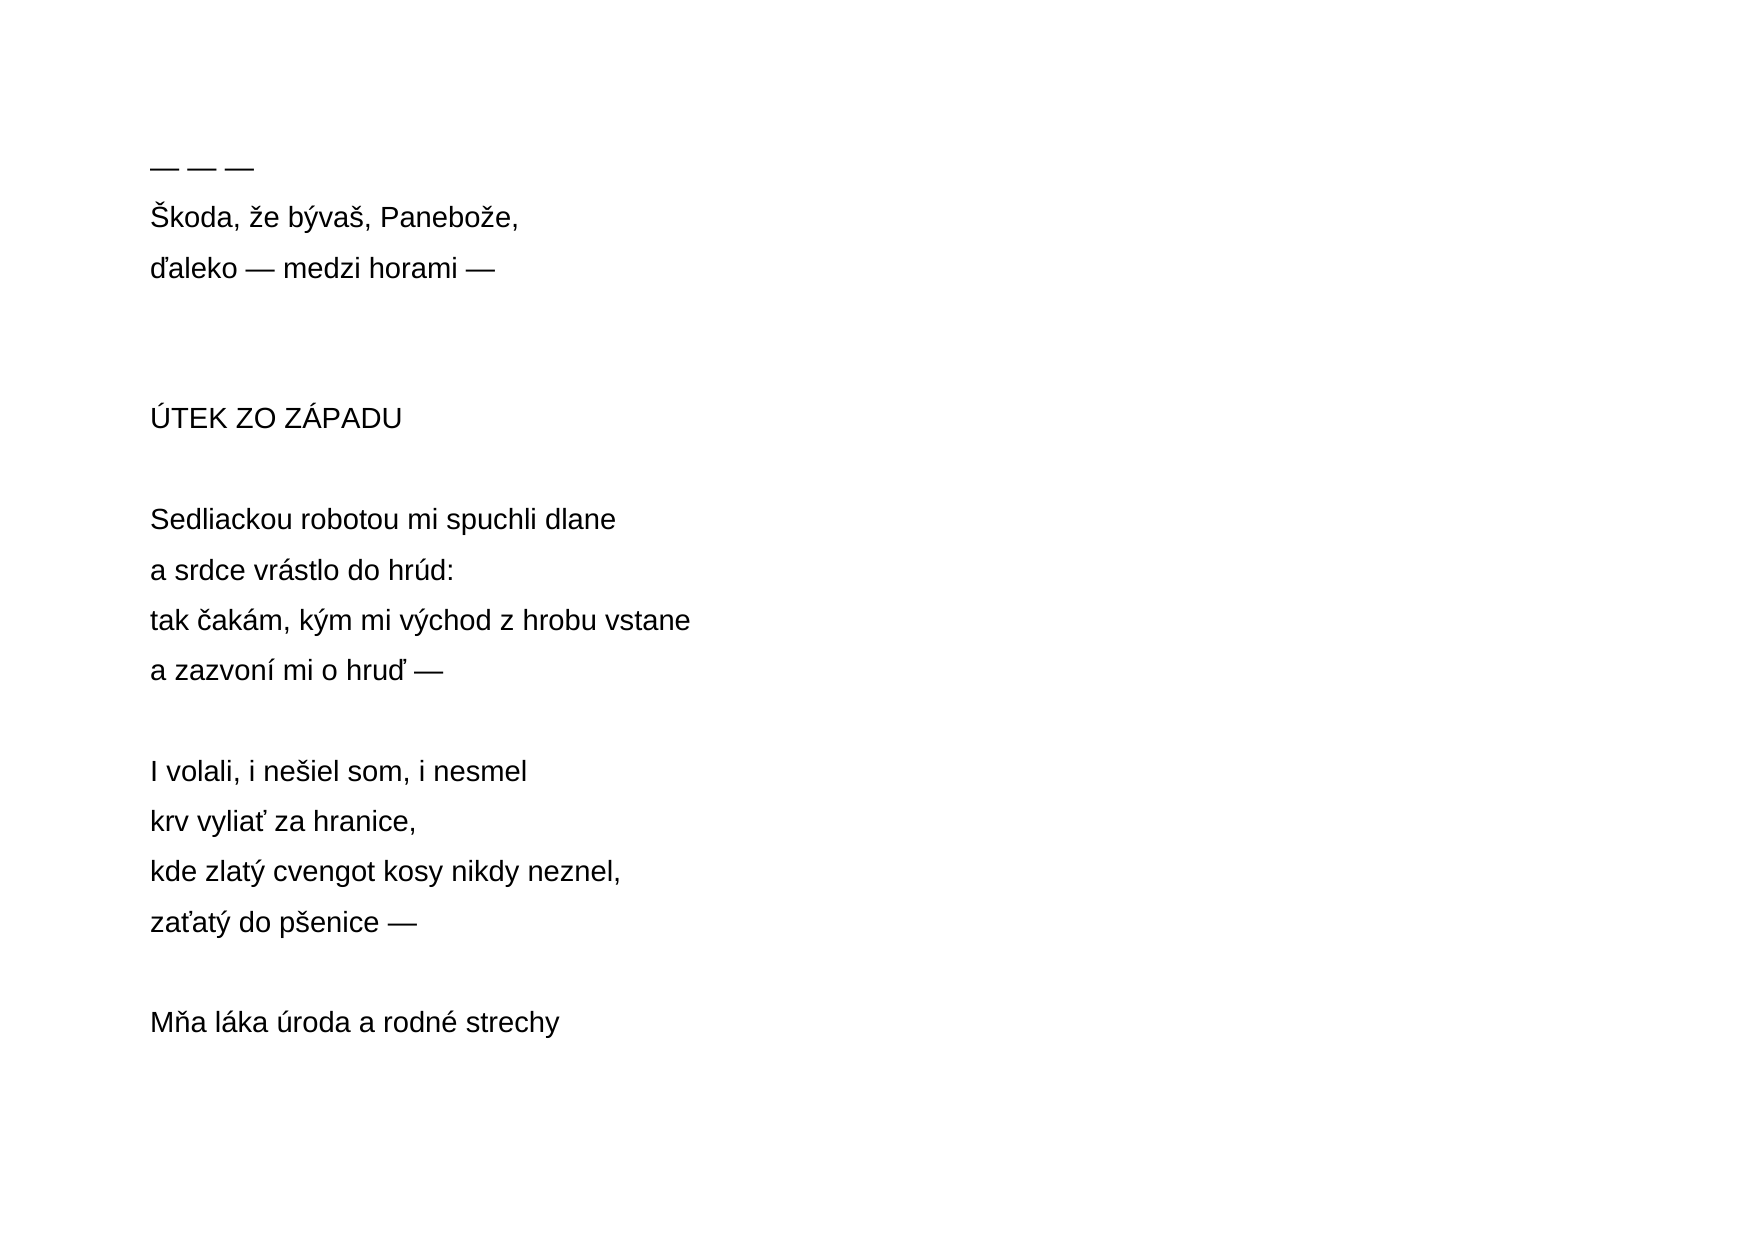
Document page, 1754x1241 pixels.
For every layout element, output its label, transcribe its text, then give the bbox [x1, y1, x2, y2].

text I volali, i nešiel som, i nesmel [150, 754, 1243, 787]
text Škoda, že bývaš, Panebože, [150, 200, 1243, 234]
text Sedliackou robotou mi spuchli dlane [150, 502, 1243, 536]
text ďaleko — medzi horami — [150, 251, 1243, 284]
text tak čakám, kým mi východ z hrobu vstane [150, 603, 1243, 636]
text zaťatý do pšenice — [150, 905, 1243, 938]
text kde zlatý cvengot kosy nikdy neznel, [150, 854, 1243, 888]
text krv vyliať za hranice, [150, 804, 1243, 838]
text — — — [150, 150, 1243, 183]
text ÚTEK ZO ZÁPADU [150, 402, 1243, 435]
text Mňa láka úroda a rodné strechy [150, 1005, 1243, 1039]
text a zazvoní mi o hruď — [150, 653, 1243, 687]
text a srdce vrástlo do hrúd: [150, 552, 1243, 586]
